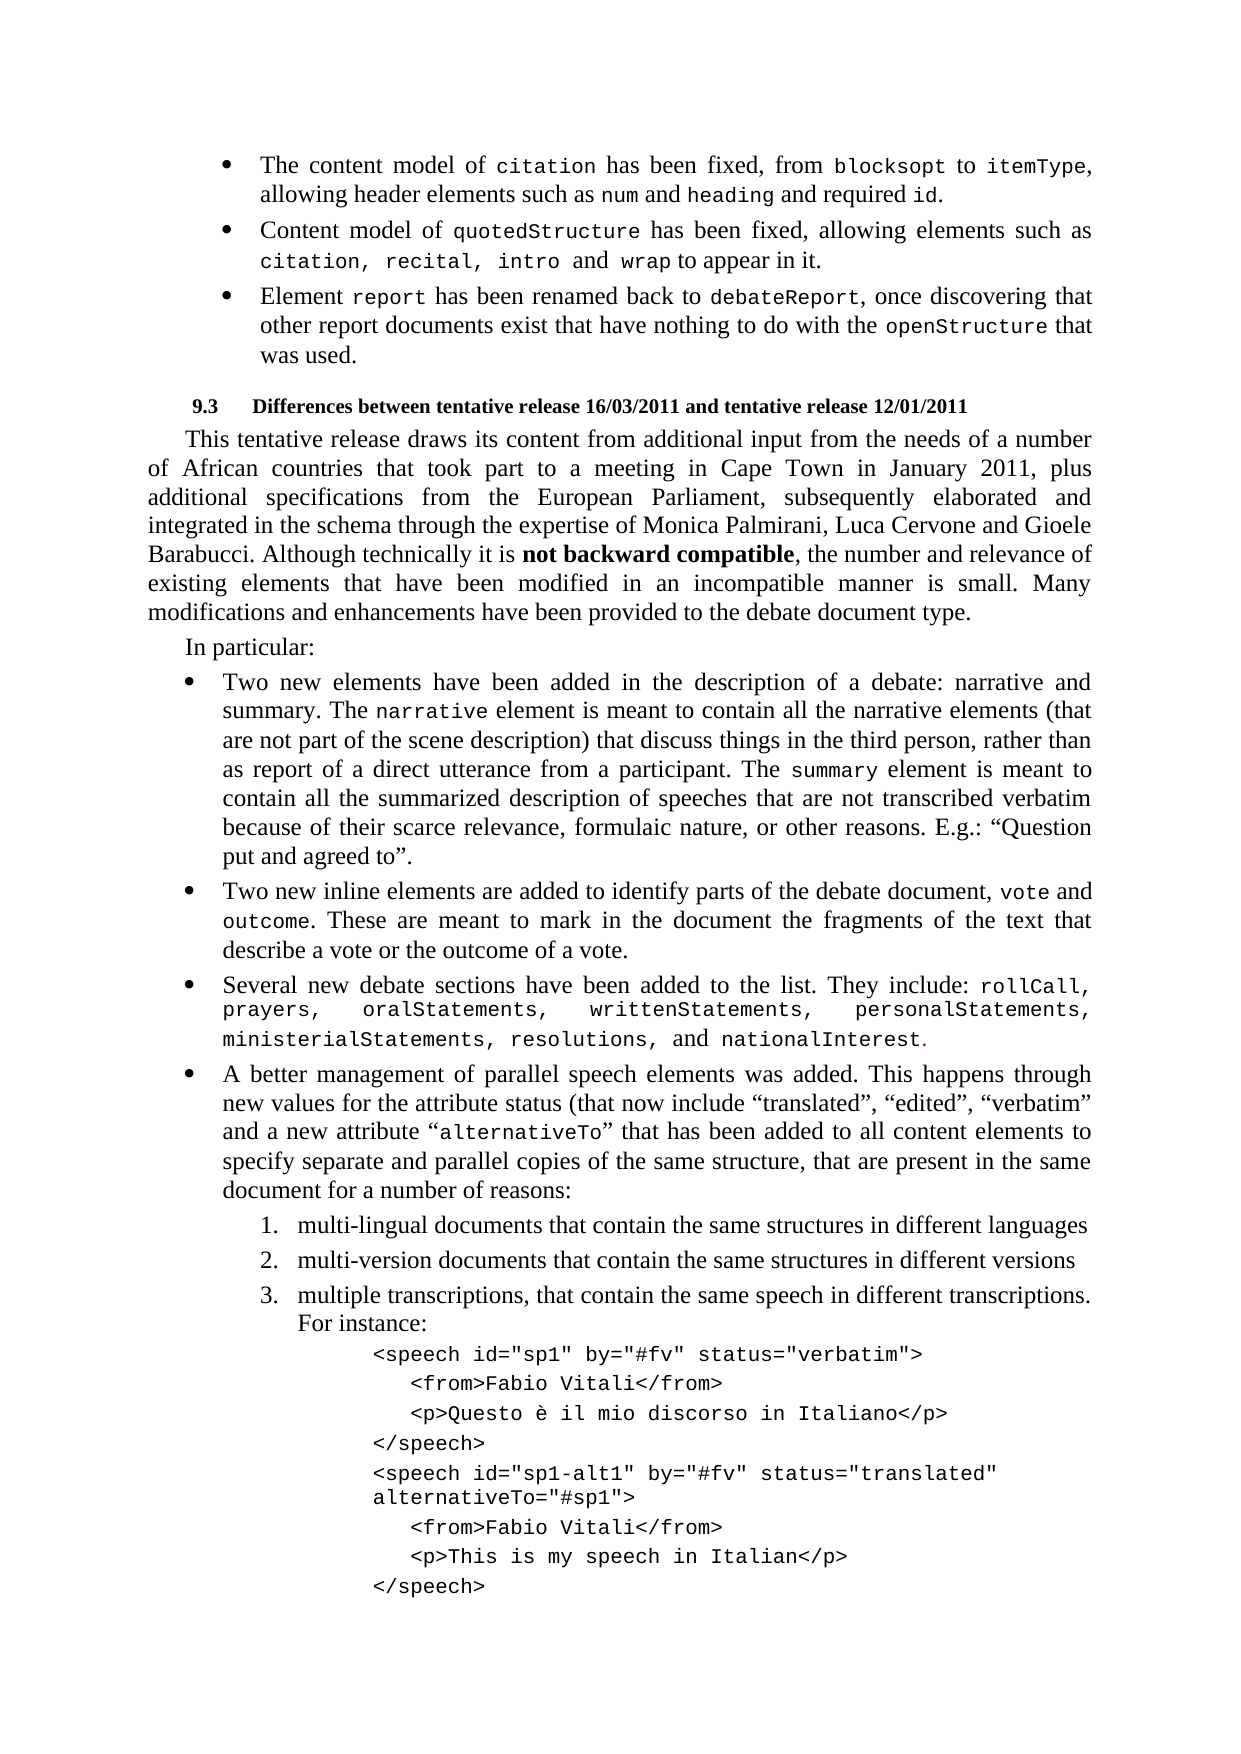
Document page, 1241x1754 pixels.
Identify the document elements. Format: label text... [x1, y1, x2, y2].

list Several new debate sections have been added to the list. They include: rollCall, prayers, oralStatements, writtenStatements, personalStatements, ministerialStatements, resolutions, and nationalInterest. [185, 970, 1092, 1053]
list Element report has been renamed back to debateReport, once discovering that other report documents exist that have nothing to do with the openStructure that was used. [222, 281, 1092, 369]
subtitle Differences between tentative release 16/03/2011 and tentative release 12/01/2011 [192, 394, 1092, 418]
list Two new elements have been added in the description of a debate: narrative and summary. The narrative element is meant to contain all the narrative elements (that are not part of the scene description) that discuss things in the third person, rather than as report of a direct utterance from a participant. The summary element is meant to contain all the summarized description of speeches that are not transcribed verbatim because of their scarce relevance, formulaic nature, or other reasons. E.g.: “Question put and agreed to”. [185, 667, 1092, 869]
list The content model of citation has been fixed, from blocksopt to itemType, allowing header elements such as num and heading and required id. [222, 150, 1092, 209]
text </speech> [373, 1576, 1092, 1600]
text <speech id="sp1" by="#fv" status="verbatim"> [373, 1343, 1092, 1367]
text <from>Fabio Vitali</from> [373, 1373, 1092, 1397]
text This tentative release draws its content from additional input from the needs of a number of African countries that took part to a meeting in Cape Town in January 2011, plus additional specifications from the European Parliament, subsequently elaborated and integrated in the schema through the expertise of Monica Palmirani, Luca Cervone and Gioele Barabucci. Although technically it is not backward compatible, the number and relevance of existing elements that have been modified in an incompatible manner is small. Many modifications and enhancements have been provided to the debate document type. [148, 424, 1092, 625]
list Two new inline elements are added to identify parts of the debate document, vote and outcome. These are meant to mark in the document the fragments of the text that describe a vote or the outcome of a vote. [185, 876, 1092, 964]
text <p>Questo è il mio discorso in Italiano</p> [373, 1403, 1092, 1427]
text <p>This is my speech in Italian</p> [373, 1547, 1092, 1570]
text <speech id="sp1-alt1" by="#fv" status="translated" alternativeTo="#sp1"> [373, 1463, 1092, 1510]
list multi-lingual documents that contain the same structures in different languages [260, 1210, 1092, 1238]
list Content model of quotedStructure has been fixed, allowing elements such as citation, recital, intro and wrap to appear in it. [222, 215, 1092, 274]
text </speech> [373, 1433, 1092, 1457]
list multi-version documents that contain the same structures in different versions [260, 1245, 1092, 1273]
text In particular: [148, 632, 1092, 660]
text <from>Fabio Vitali</from> [373, 1517, 1092, 1540]
list A better management of parallel speech elements was added. This happens through new values for the attribute status (that now include “translated”, “edited”, “verbatim” and a new attribute “alternativeTo” that has been added to all content elements to specify separate and parallel copies of the same structure, that are present in the same document for a number of reasons: [185, 1059, 1092, 1203]
list multiple transcriptions, that contain the same speech in different transcriptions. For instance: [260, 1280, 1092, 1337]
